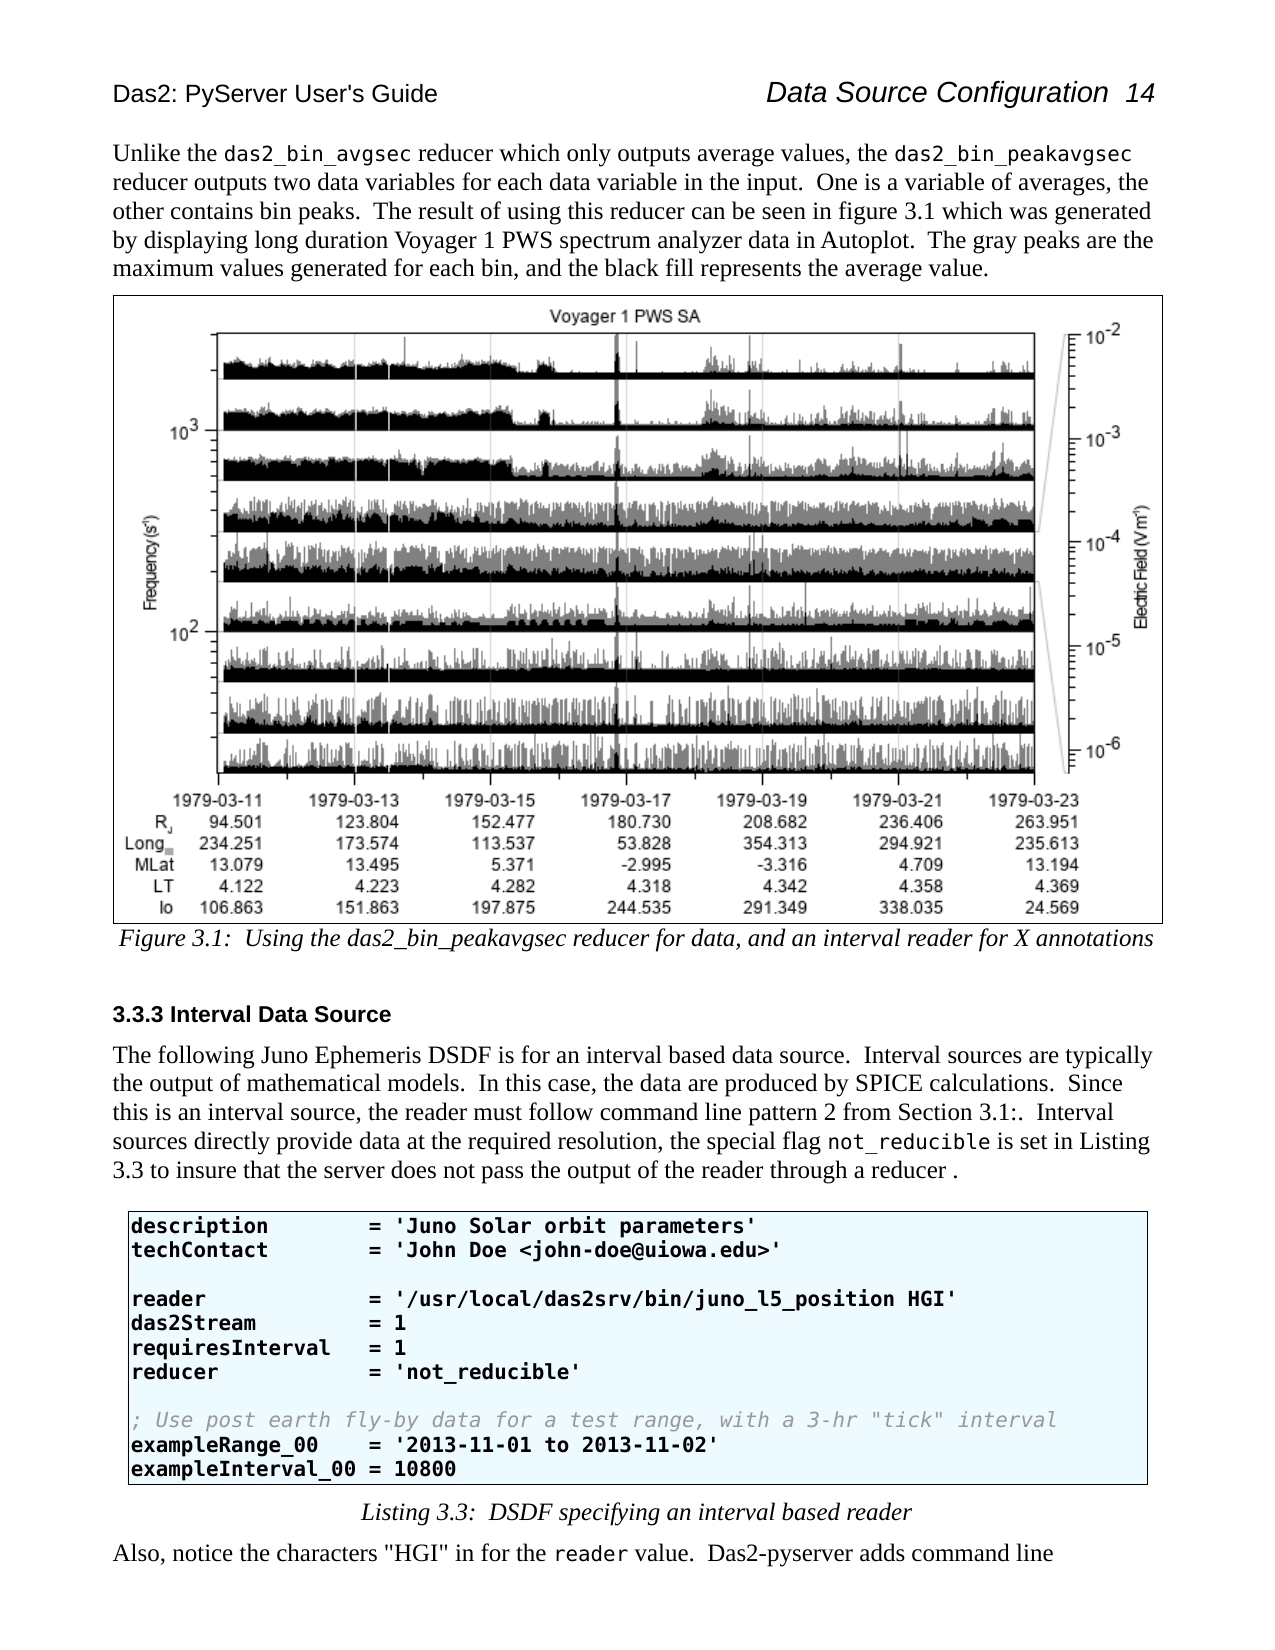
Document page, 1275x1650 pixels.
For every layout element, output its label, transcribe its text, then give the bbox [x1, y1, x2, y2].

subtitle Interval Data Source [112, 1001, 1162, 1027]
text Listing 3.3: DSDF specifying an interval based reader [112, 1497, 1162, 1526]
text reducer = 'not_reducible' [129, 1357, 1147, 1381]
text exampleRange_00 = '2013-11-01 to 2013-11-02' [129, 1429, 1147, 1454]
text Unlike the das2_bin_avgsec reducer which only outputs average values, the das2_bin_peakavgsec reducer outputs two data variables for each data variable in the input. One is a variable of averages, the other contains bin peaks. The result of using this reducer can be seen in figure 3.1 which was generated by displaying long duration Voyager 1 PWS spectrum analyzer data in Autoplot. The gray peaks are the maximum values generated for each bin, and the black fill represents the average value. [112, 138, 1162, 282]
text reader = '/usr/local/das2srv/bin/juno_l5_position HGI' [129, 1284, 1147, 1308]
text techContact = 'John Doe <john-doe@uiowa.edu>' [129, 1235, 1147, 1259]
text description = 'Juno Solar orbit parameters' [129, 1212, 1147, 1235]
text ; Use post earth fly-by data for a test range, with a 3-hr "tick" interval [129, 1405, 1147, 1429]
text exampleInterval_00 = 10800 [129, 1454, 1147, 1484]
picture [115, 297, 1160, 921]
text Also, notice the characters "HGI" in for the reader value. Das2-pyserver adds command line [112, 1538, 1162, 1567]
text das2Stream = 1 [129, 1308, 1147, 1332]
text requiresInterval = 1 [129, 1332, 1147, 1357]
text The following Juno Ephemeris DSDF is for an interval based data source. Interval sources are typically the output of mathematical models. In this case, the data are produced by SPICE calculations. Since this is an interval source, the reader must follow command line pattern 2 from Section 3.1. Interval sources directly provide data at the required resolution, the special flag not_reducible is set in Listing 3.3 to insure that the server does not pass the output of the reader through a reducer . [112, 1040, 1162, 1183]
text Figure 3.1: Using the das2_bin_peakavgsec reducer for data, and an interval reader for X annotations [112, 296, 1162, 952]
